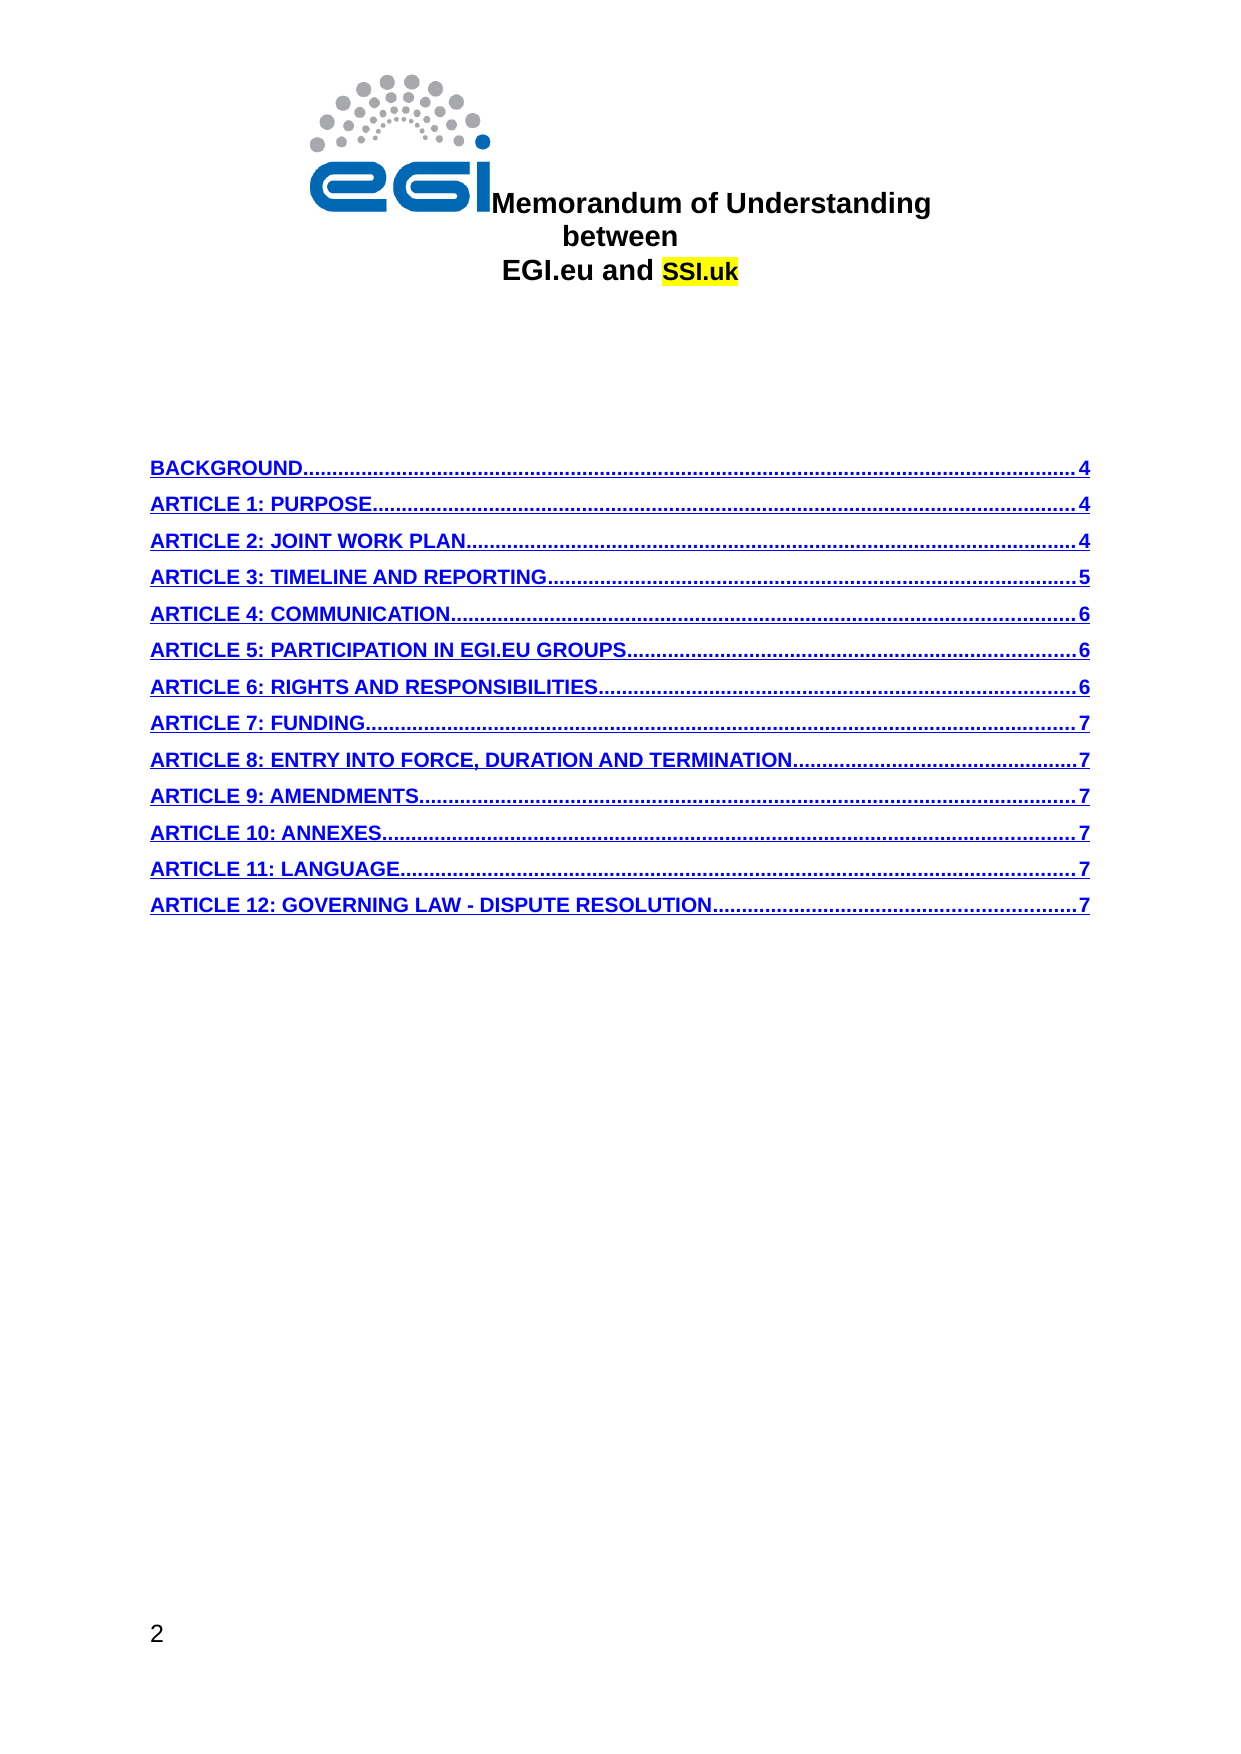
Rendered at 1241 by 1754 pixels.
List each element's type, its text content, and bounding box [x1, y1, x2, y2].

text Article 6: Rights and Responsibilities 6 [150, 674, 1090, 696]
text Article 4: Communication 6 [150, 602, 1090, 623]
text Article 12: Governing Law - Dispute resolution 7 [150, 893, 1090, 914]
picture [308, 73, 492, 214]
text Article 5: participation in EGI.eu groups 6 [150, 638, 1090, 659]
text Article 7: Funding 7 [150, 711, 1090, 732]
text Article 2: Joint Work plan 4 [150, 529, 1090, 550]
text Article 1: Purpose 4 [150, 492, 1090, 513]
text Article 10: Annexes 7 [150, 820, 1090, 841]
text ARTICLE 9: AMENDMENTS 7 [150, 784, 1090, 805]
text Article 3: Timeline and Reporting 5 [150, 565, 1090, 586]
text Article 8: Entry into force, duration and termination 7 [150, 747, 1090, 768]
text Article 11: Language 7 [150, 857, 1090, 878]
text Background 4 [150, 456, 1090, 477]
